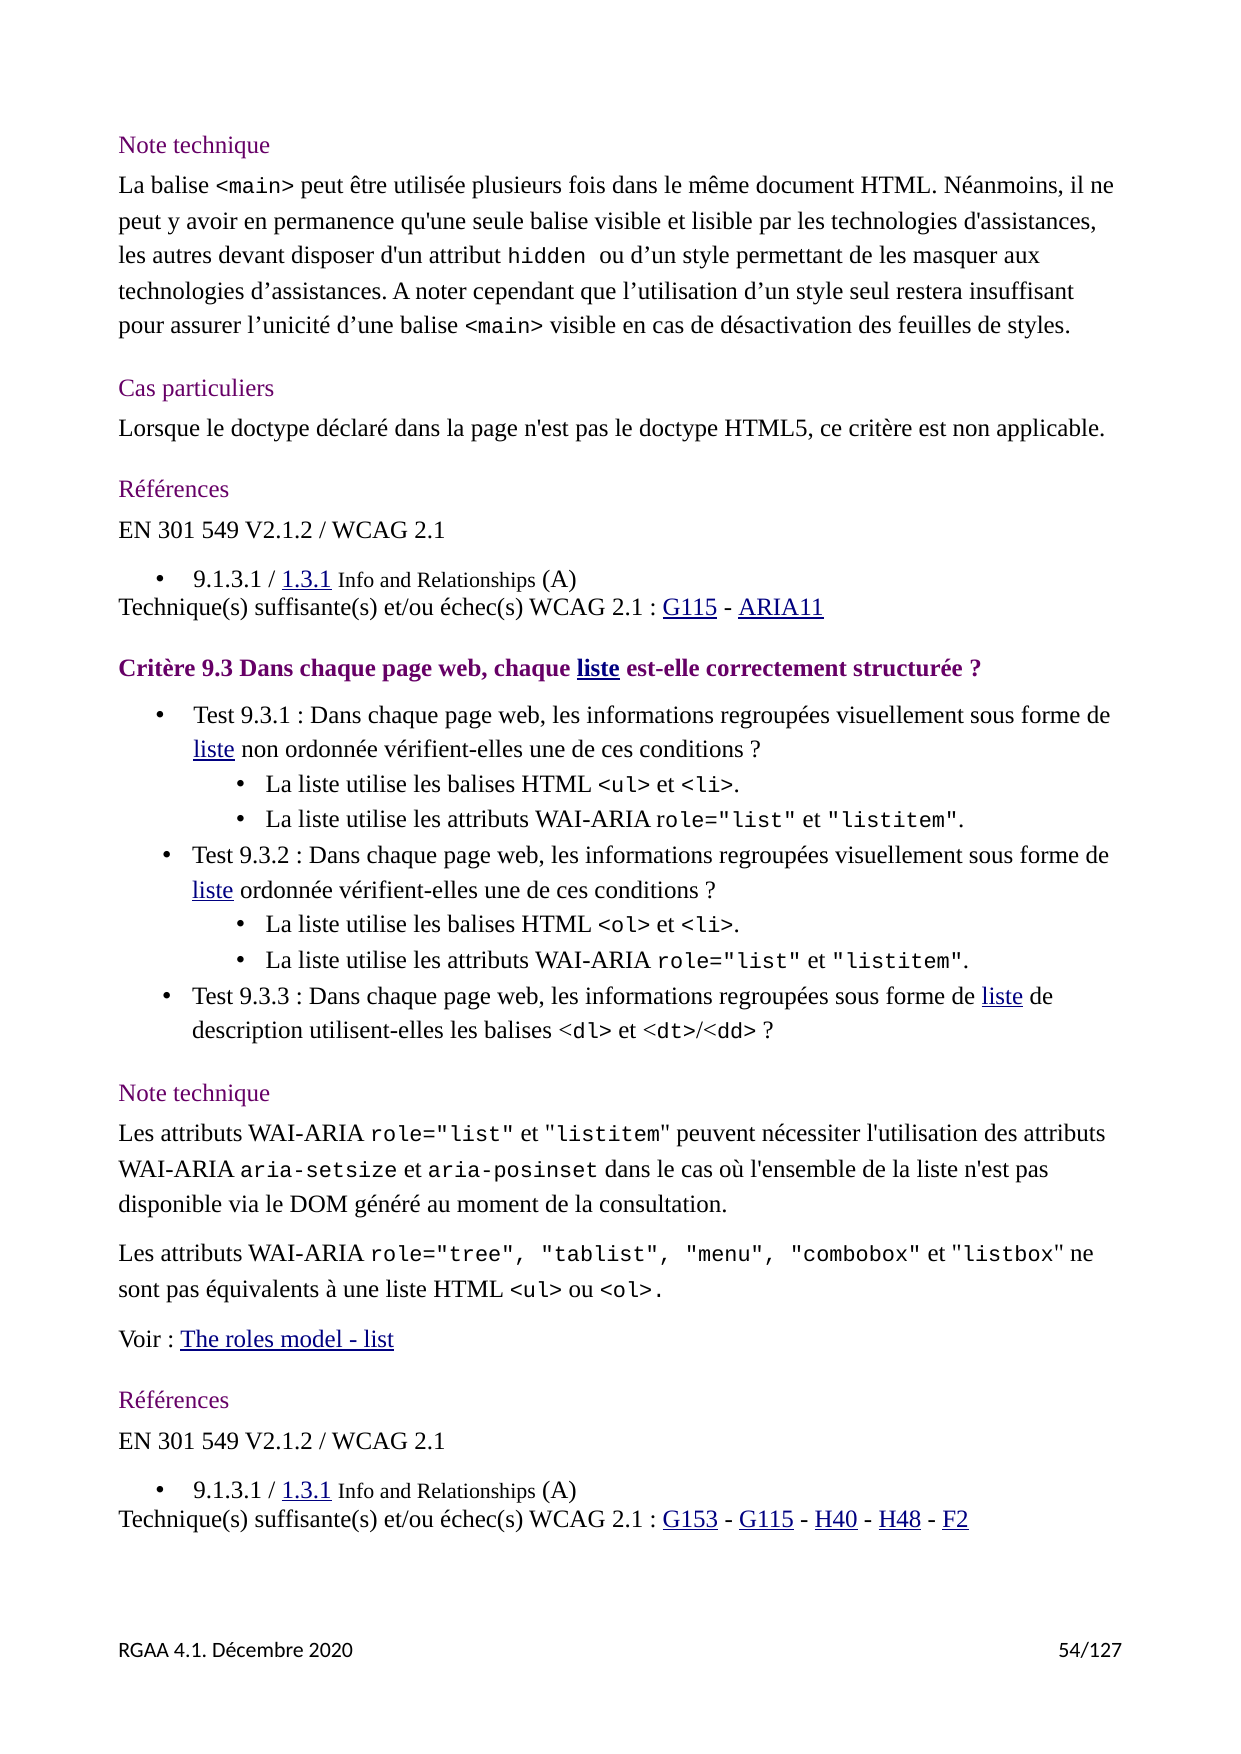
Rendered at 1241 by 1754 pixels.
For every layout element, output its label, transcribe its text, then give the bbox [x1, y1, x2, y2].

text Technique(s) suffisante(s) et/ou échec(s) WCAG 2.1 : G153 - G115 - H40 - H48 - F2 [118, 1504, 1122, 1532]
text EN 301 549 V2.1.2 / WCAG 2.1 [118, 515, 1122, 543]
list La liste utilise les attributs WAI-ARIA role="list" et "listitem". [236, 945, 1122, 975]
subtitle Note technique [118, 130, 1122, 159]
subtitle Critère 9.3 Dans chaque page web, chaque liste est-elle correctement structurée ? [118, 653, 1122, 682]
list La liste utilise les balises HTML <ul> et <li>. [236, 769, 1122, 799]
text Les attributs WAI-ARIA role="list" et "listitem" peuvent nécessiter l'utilisation des attributs WAI-ARIA aria-setsize et aria-posinset dans le cas où l'ensemble de la liste n'est pas disponible via le DOM généré au moment de la consultation. [118, 1118, 1122, 1218]
subtitle Cas particuliers [118, 373, 1122, 402]
list Test 9.3.1 : Dans chaque page web, les informations regroupées visuellement sous forme de liste non ordonnée vérifient-elles une de ces conditions ? [156, 700, 1122, 763]
subtitle Note technique [118, 1078, 1122, 1106]
subtitle Références [118, 1385, 1122, 1414]
text La balise <main> peut être utilisée plusieurs fois dans le même document HTML. Néanmoins, il ne peut y avoir en permanence qu'une seule balise visible et lisible par les technologies d'assistances, les autres devant disposer d'un attribut hidden ou d’un style permettant de les masquer aux technologies d’assistances. A noter cependant que l’utilisation d’un style seul restera insuffisant pour assurer l’unicité d’une balise <main> visible en cas de désactivation des feuilles de styles. [118, 170, 1122, 341]
list 9.1.3.1 / 1.3.1 Info and Relationships (A) [156, 1475, 1122, 1504]
text EN 301 549 V2.1.2 / WCAG 2.1 [118, 1426, 1122, 1455]
text Lorsque le doctype déclaré dans la page n'est pas le doctype HTML5, ce critère est non applicable. [118, 413, 1122, 442]
subtitle Références [118, 474, 1122, 503]
list Test 9.3.3 : Dans chaque page web, les informations regroupées sous forme de liste de description utilisent-elles les balises <dl> et <dt>/<dd> ? [162, 981, 1122, 1045]
list Test 9.3.2 : Dans chaque page web, les informations regroupées visuellement sous forme de liste ordonnée vérifient-elles une de ces conditions ? [162, 840, 1122, 904]
text Les attributs WAI-ARIA role="tree", "tablist", "menu", "combobox" et "listbox" ne sont pas équivalents à une liste HTML <ul> ou <ol>. [118, 1238, 1122, 1304]
list 9.1.3.1 / 1.3.1 Info and Relationships (A) [156, 564, 1122, 592]
list La liste utilise les attributs WAI-ARIA role="list" et "listitem". [236, 804, 1122, 834]
list La liste utilise les balises HTML <ol> et <li>. [236, 909, 1122, 939]
text Voir : The roles model - list [118, 1324, 1122, 1353]
text Technique(s) suffisante(s) et/ou échec(s) WCAG 2.1 : G115 - ARIA11 [118, 592, 1122, 621]
